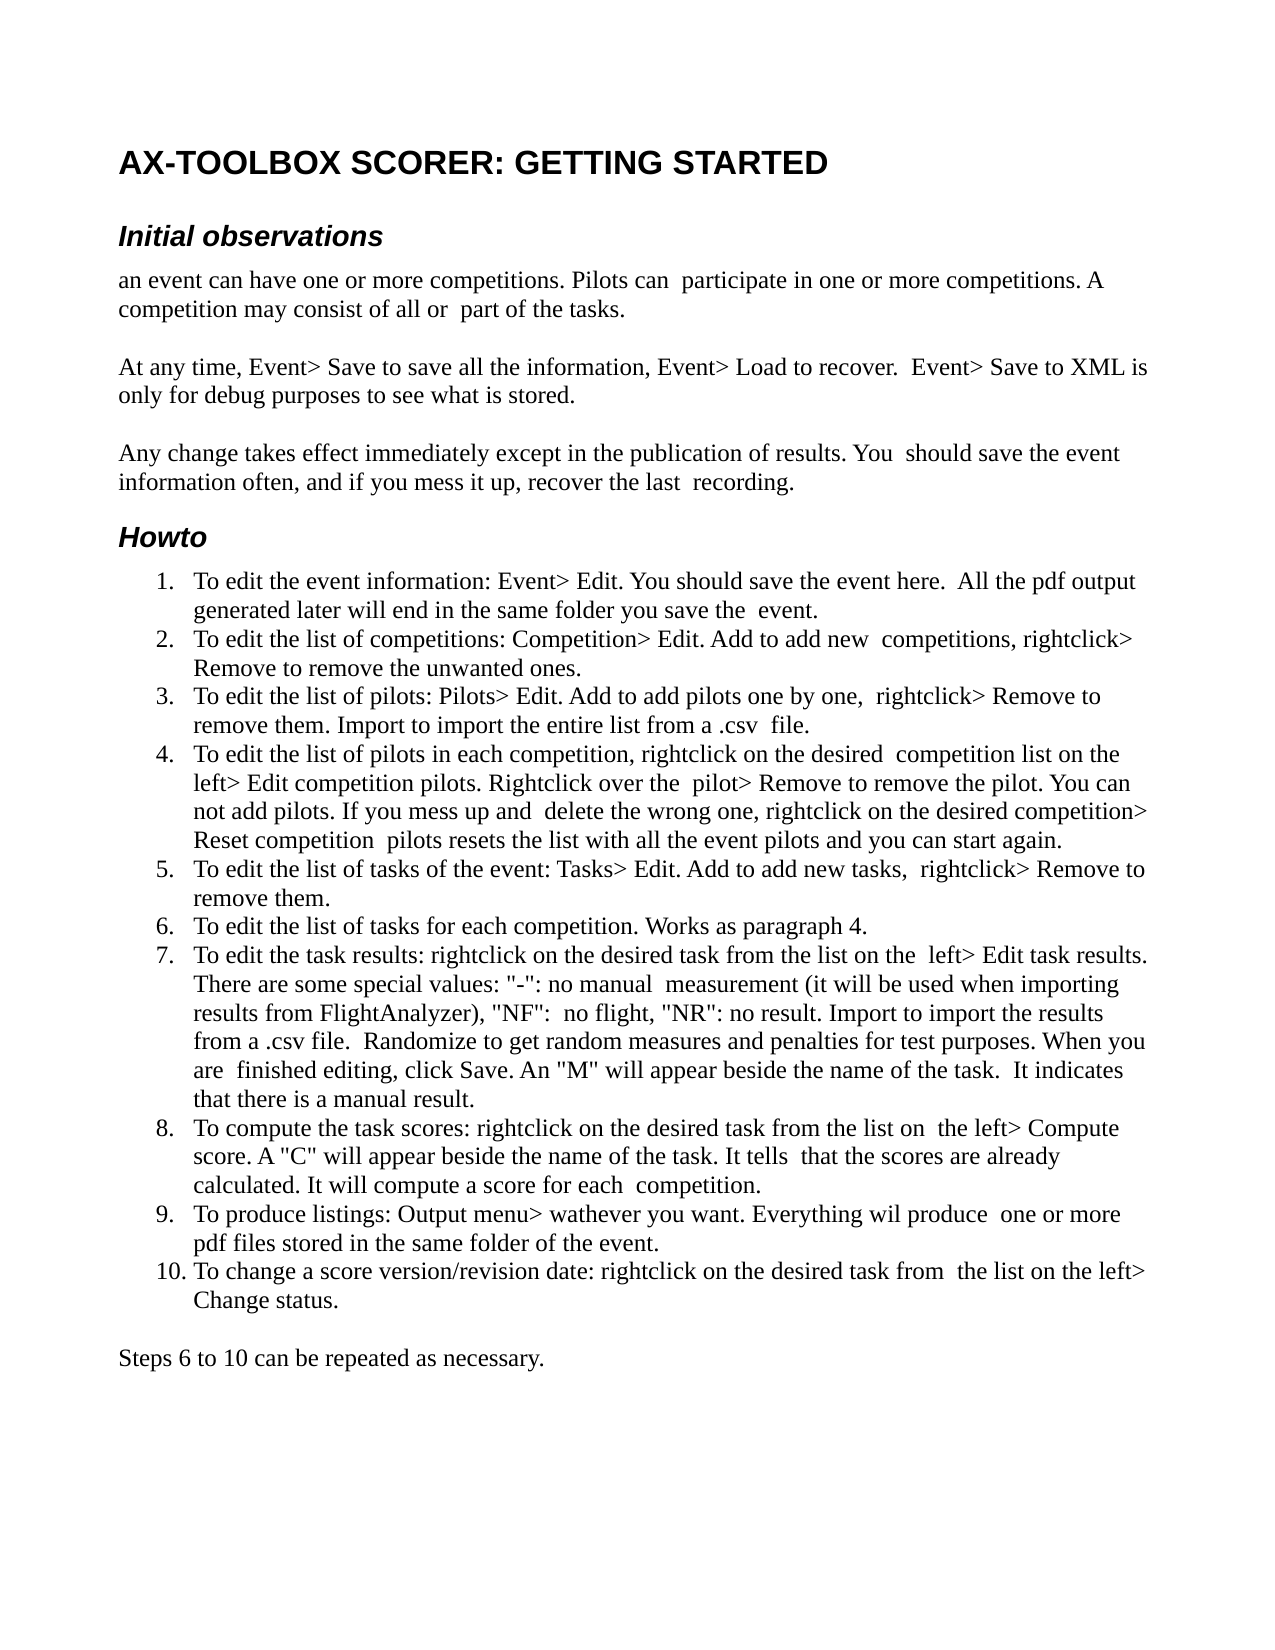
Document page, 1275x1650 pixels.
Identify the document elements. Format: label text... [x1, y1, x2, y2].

list To edit the list of competitions: Competition> Edit. Add to add new competitions, rightclick> Remove to remove the unwanted ones. [156, 624, 1157, 681]
list To edit the list of tasks of the event: Tasks> Edit. Add to add new tasks, rightclick> Remove to remove them. [156, 854, 1157, 911]
list To produce listings: Output menu> wathever you want. Everything wil produce one or more pdf files stored in the same folder of the event. [156, 1199, 1157, 1256]
list To edit the list of pilots: Pilots> Edit. Add to add pilots one by one, rightclick> Remove to remove them. Import to import the entire list from a .csv file. [156, 681, 1157, 739]
subtitle AX-TOOLBOX SCORER: GETTING STARTED [118, 143, 1157, 182]
list To edit the list of tasks for each competition. Works as paragraph 4. [156, 911, 1157, 940]
text an event can have one or more competitions. Pilots can participate in one or more competitions. A competition may consist of all or part of the tasks. [118, 265, 1157, 323]
subtitle Howto [118, 520, 1157, 554]
list To edit the list of pilots in each competition, rightclick on the desired competition list on the left> Edit competition pilots. Rightclick over the pilot> Remove to remove the pilot. You can not add pilots. If you mess up and delete the wrong one, rightclick on the desired competition> Reset competition pilots resets the list with all the event pilots and you can start again. [156, 739, 1157, 854]
text At any time, Event> Save to save all the information, Event> Load to recover. Event> Save to XML is only for debug purposes to see what is stored. [118, 352, 1157, 409]
text Any change takes effect immediately except in the publication of results. You should save the event information often, and if you mess it up, recover the last recording. [118, 438, 1157, 495]
list To edit the task results: rightclick on the desired task from the list on the left> Edit task results. There are some special values: "-": no manual measurement (it will be used when importing results from FlightAnalyzer), "NF": no flight, "NR": no result. Import to import the results from a .csv file. Randomize to get random measures and penalties for test purposes. When you are finished editing, click Save. An "M" will appear beside the name of the task. It indicates that there is a manual result. [156, 940, 1157, 1113]
text Steps 6 to 10 can be repeated as necessary. [118, 1343, 1157, 1371]
list To compute the task scores: rightclick on the desired task from the list on the left> Compute score. A "C" will appear beside the name of the task. It tells that the scores are already calculated. It will compute a score for each competition. [156, 1113, 1157, 1199]
list To edit the event information: Event> Edit. You should save the event here. All the pdf output generated later will end in the same folder you save the event. [156, 566, 1157, 624]
list To change a score version/revision date: rightclick on the desired task from the list on the left> Change status. [156, 1256, 1157, 1314]
subtitle Initial observations [118, 219, 1157, 253]
